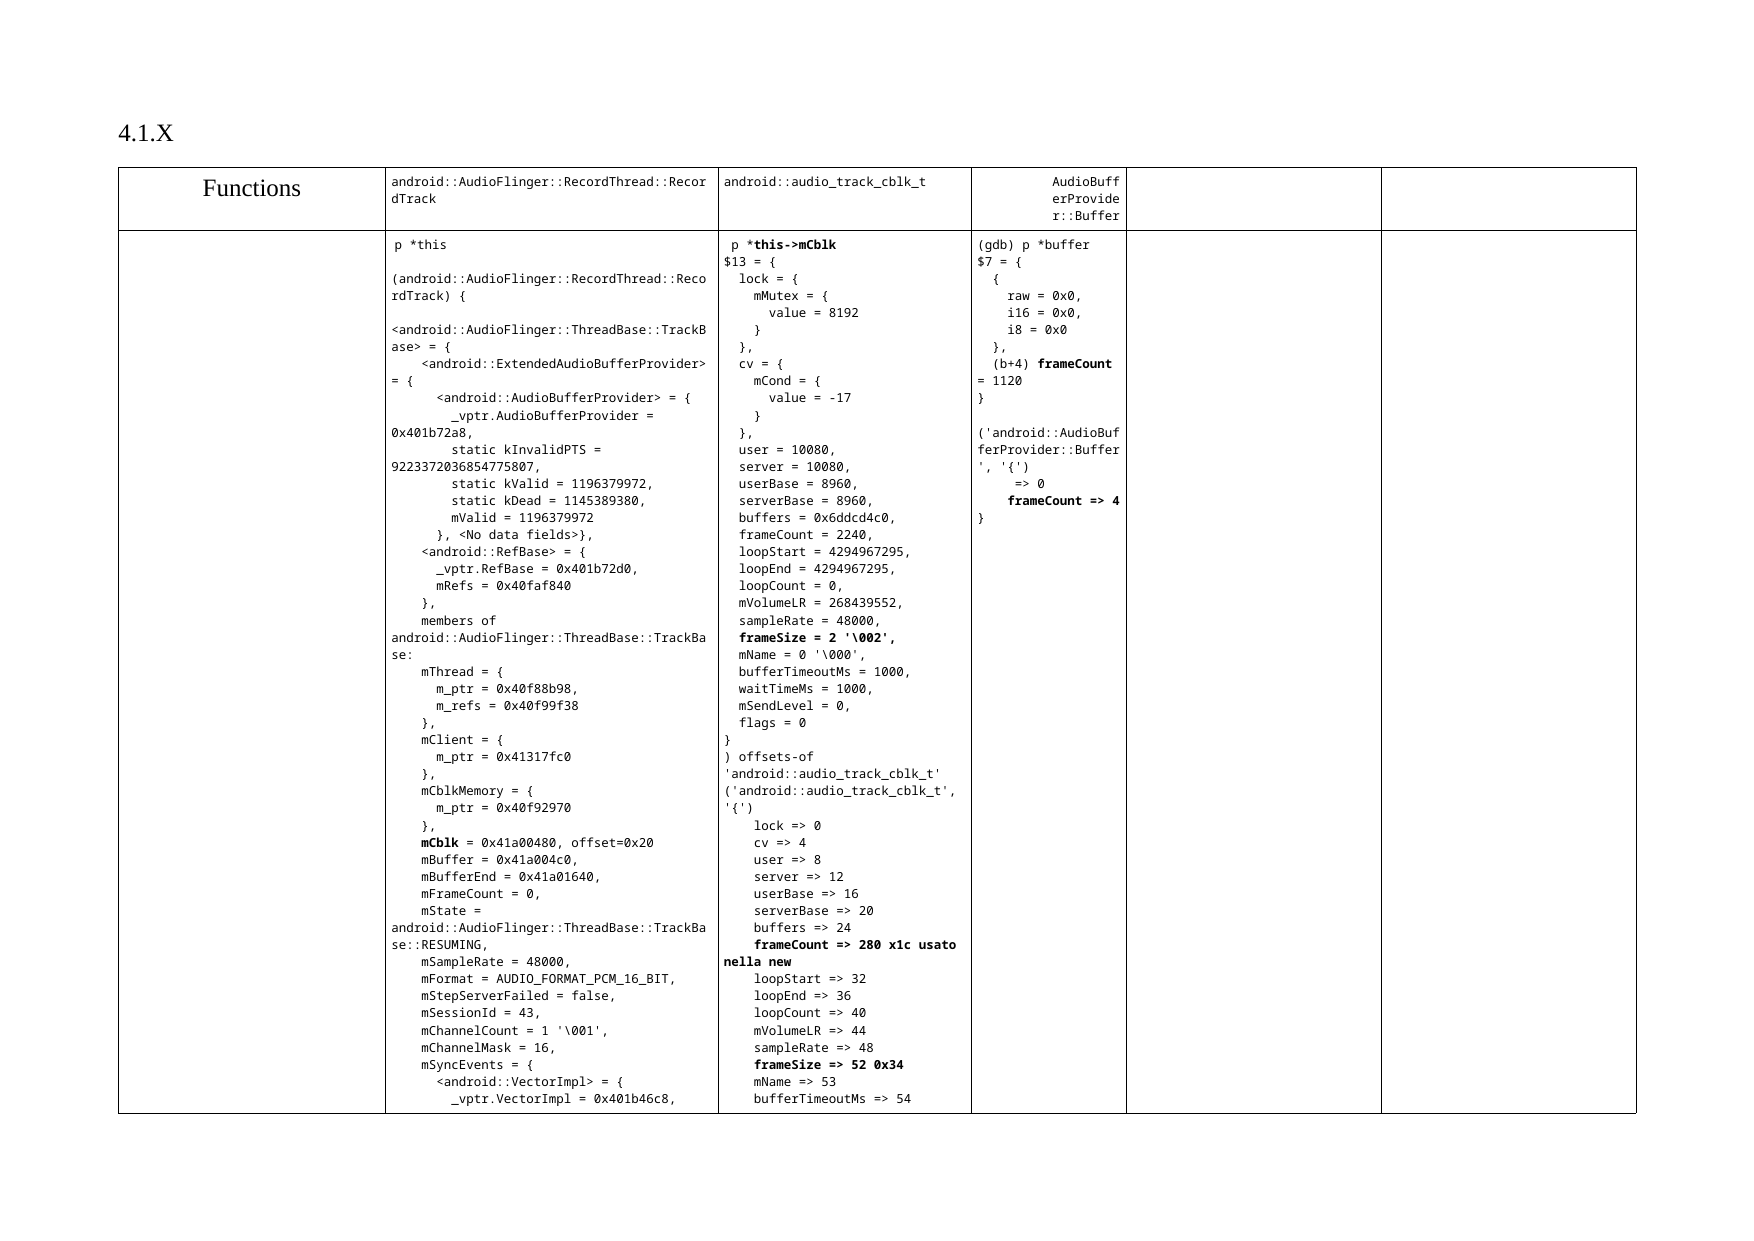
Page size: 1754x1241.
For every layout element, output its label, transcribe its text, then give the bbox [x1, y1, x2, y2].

table_cell [119, 231, 385, 1113]
text 4.1.X [118, 118, 1636, 147]
table_cell p *this->mCblk $13 = { lock = { mMutex = { value = 8192 } }, cv = { mCond = { value = -17 } }, user = 10080, server = 10080, userBase = 8960, serverBase = 8960, buffers = 0x6ddcd4c0, frameCount = 2240, loopStart = 4294967295, loopEnd = 4294967295, loopCount = 0, mVolumeLR = 268439552, sampleRate = 48000, frameSize = 2 '\002', mName = 0 '\000', bufferTimeoutMs = 1000, waitTimeMs = 1000, mSendLevel = 0, flags = 0 } ) offsets-of 'android::audio_track_cblk_t' ('android::audio_track_cblk_t', '{') lock => 0 cv => 4 user => 8 server => 12 userBase => 16 serverBase => 20 buffers => 24 frameCount => 280 x1c usato nella new loopStart => 32 loopEnd => 36 loopCount => 40 mVolumeLR => 44 sampleRate => 48 frameSize => 52 0x34 mName => 53 bufferTimeoutMs => 54 waitTimeMs => 56 mSendLevel => 58 flags => 60 } [719, 231, 971, 1113]
table_cell p *this (android::AudioFlinger::RecordThread::RecordTrack) { <android::AudioFlinger::ThreadBase::TrackBase> = { <android::ExtendedAudioBufferProvider> = { <android::AudioBufferProvider> = { _vptr.AudioBufferProvider = 0x401b72a8, static kInvalidPTS = 9223372036854775807, static kValid = 1196379972, static kDead = 1145389380, mValid = 1196379972 }, <No data fields>}, <android::RefBase> = { _vptr.RefBase = 0x401b72d0, mRefs = 0x40faf840 }, members of android::AudioFlinger::ThreadBase::TrackBase: mThread = { m_ptr = 0x40f88b98, m_refs = 0x40f99f38 }, mClient = { m_ptr = 0x41317fc0 }, mCblkMemory = { m_ptr = 0x40f92970 }, mCblk = 0x41a00480, offset=0x20 mBuffer = 0x41a004c0, mBufferEnd = 0x41a01640, mFrameCount = 0, mState = android::AudioFlinger::ThreadBase::TrackBase::RESUMING, mSampleRate = 48000, mFormat = AUDIO_FORMAT_PCM_16_BIT, mStepServerFailed = false, mSessionId = 43, mChannelCount = 1 '\001', mChannelMask = 16, mSyncEvents = { <android::VectorImpl> = { _vptr.VectorImpl = 0x401b46c8, [386, 231, 718, 1113]
table_header android::audio_track_cblk_t [719, 168, 971, 230]
table_header AudioBufferProvider::Buffer [972, 168, 1126, 230]
table_header [1127, 168, 1381, 230]
table_header Functions [119, 168, 385, 230]
table_header [1382, 168, 1636, 230]
table_cell (gdb) p *buffer $7 = { { raw = 0x0, i16 = 0x0, i8 = 0x0 }, (b+4) frameCount = 1120 } ('android::AudioBufferProvider::Buffer', '{') => 0 frameCount => 4 } [972, 231, 1126, 1113]
table_header android::AudioFlinger::RecordThread::RecordTrack [386, 168, 718, 230]
table_cell [1382, 231, 1636, 1113]
table_cell [1127, 231, 1381, 1113]
